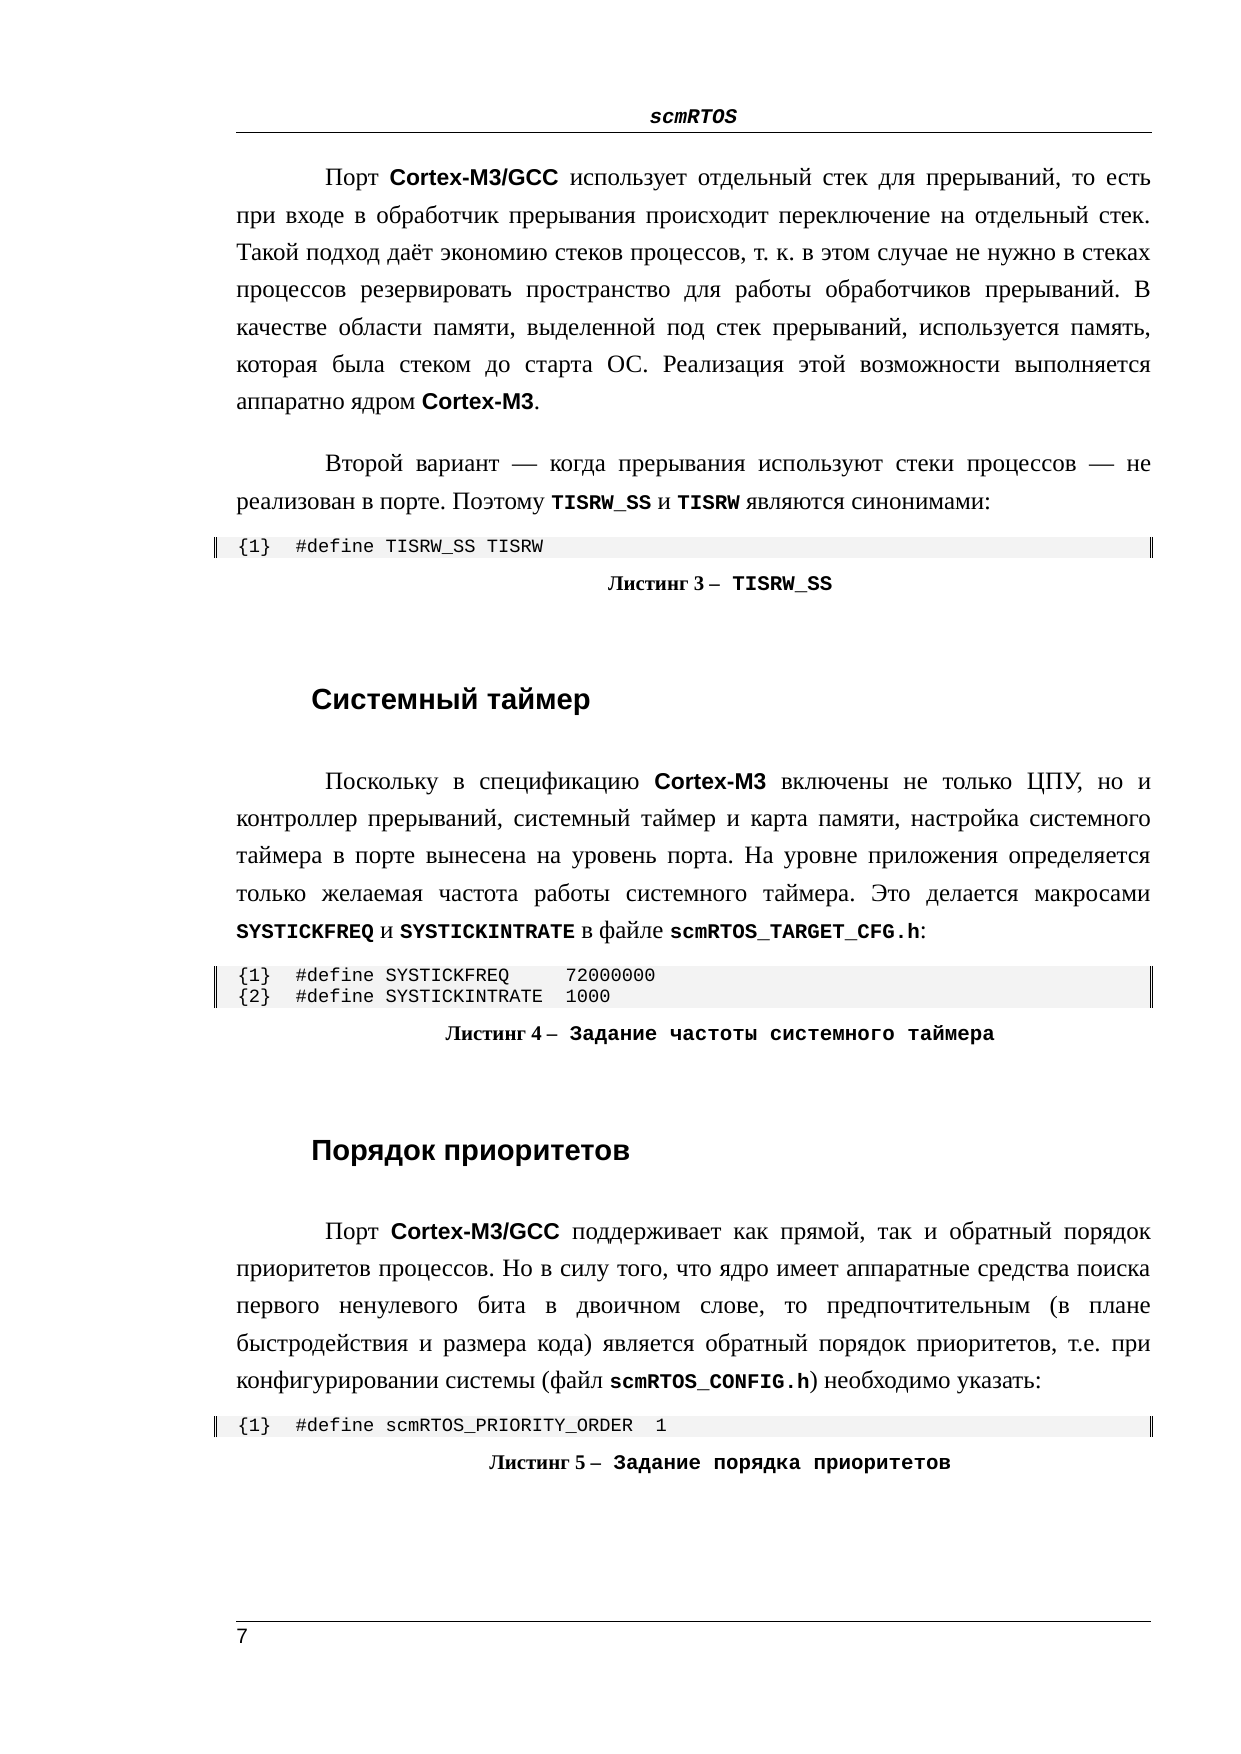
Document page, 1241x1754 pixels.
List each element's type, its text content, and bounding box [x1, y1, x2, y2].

subtitle Системный таймер [311, 682, 1033, 716]
text Второй вариант — когда прерывания используют стеки процессов — не реализован в порте. Поэтому TISRW_SS и TISRW являются синонимами: [236, 448, 1152, 515]
text Порт Cortex-M3/GCC поддерживает как прямой, так и обратный порядок приоритетов процессов. Но в силу того, что ядро имеет аппаратные средства поиска первого ненулевого бита в двоичном слове, то предпочтительным (в плане быстродействия и размера кода) является обратный порядок приоритетов, т.е. при конфигурировании системы (файл scmRTOS_CONFIG.h) необходимо указать: [236, 1216, 1152, 1395]
list #define scmRTOS_PRIORITY_ORDER 1 [217, 1416, 1150, 1437]
text Листинг 3 – TISRW_SS [288, 570, 1150, 596]
text Поскольку в спецификацию Cortex-M3 включены не только ЦПУ, но и контроллер прерываний, системный таймер и карта памяти, настройка системного таймера в порте вынесена на уровень порта. На уровне приложения определяется только желаемая частота работы системного таймера. Это делается макросами SYSTICKFREQ и SYSTICKINTRATE в файле scmRTOS_TARGET_CFG.h: [236, 766, 1152, 944]
list #define TISRW_SS TISRW [217, 537, 1150, 558]
list #define SYSTICKFREQ 72000000 [217, 966, 1150, 987]
subtitle Порядок приоритетов [311, 1132, 1033, 1166]
list #define SYSTICKINTRATE 1000 [217, 987, 1150, 1008]
text Листинг 4 – Задание частоты системного таймера [288, 1021, 1150, 1046]
text Порт Cortex-M3/GCC использует отдельный стек для прерываний, то есть при входе в обработчик прерывания происходит переключение на отдельный стек. Такой подход даёт экономию стеков процессов, т. к. в этом случае не нужно в стеках процессов резервировать пространство для работы обработчиков прерываний. В качестве области памяти, выделенной под стек прерываний, используется память, которая была стеком до старта ОС. Реализация этой возможности выполняется аппаратно ядром Cortex-M3. [236, 162, 1152, 415]
text Листинг 5 – Задание порядка приоритетов [288, 1450, 1150, 1476]
